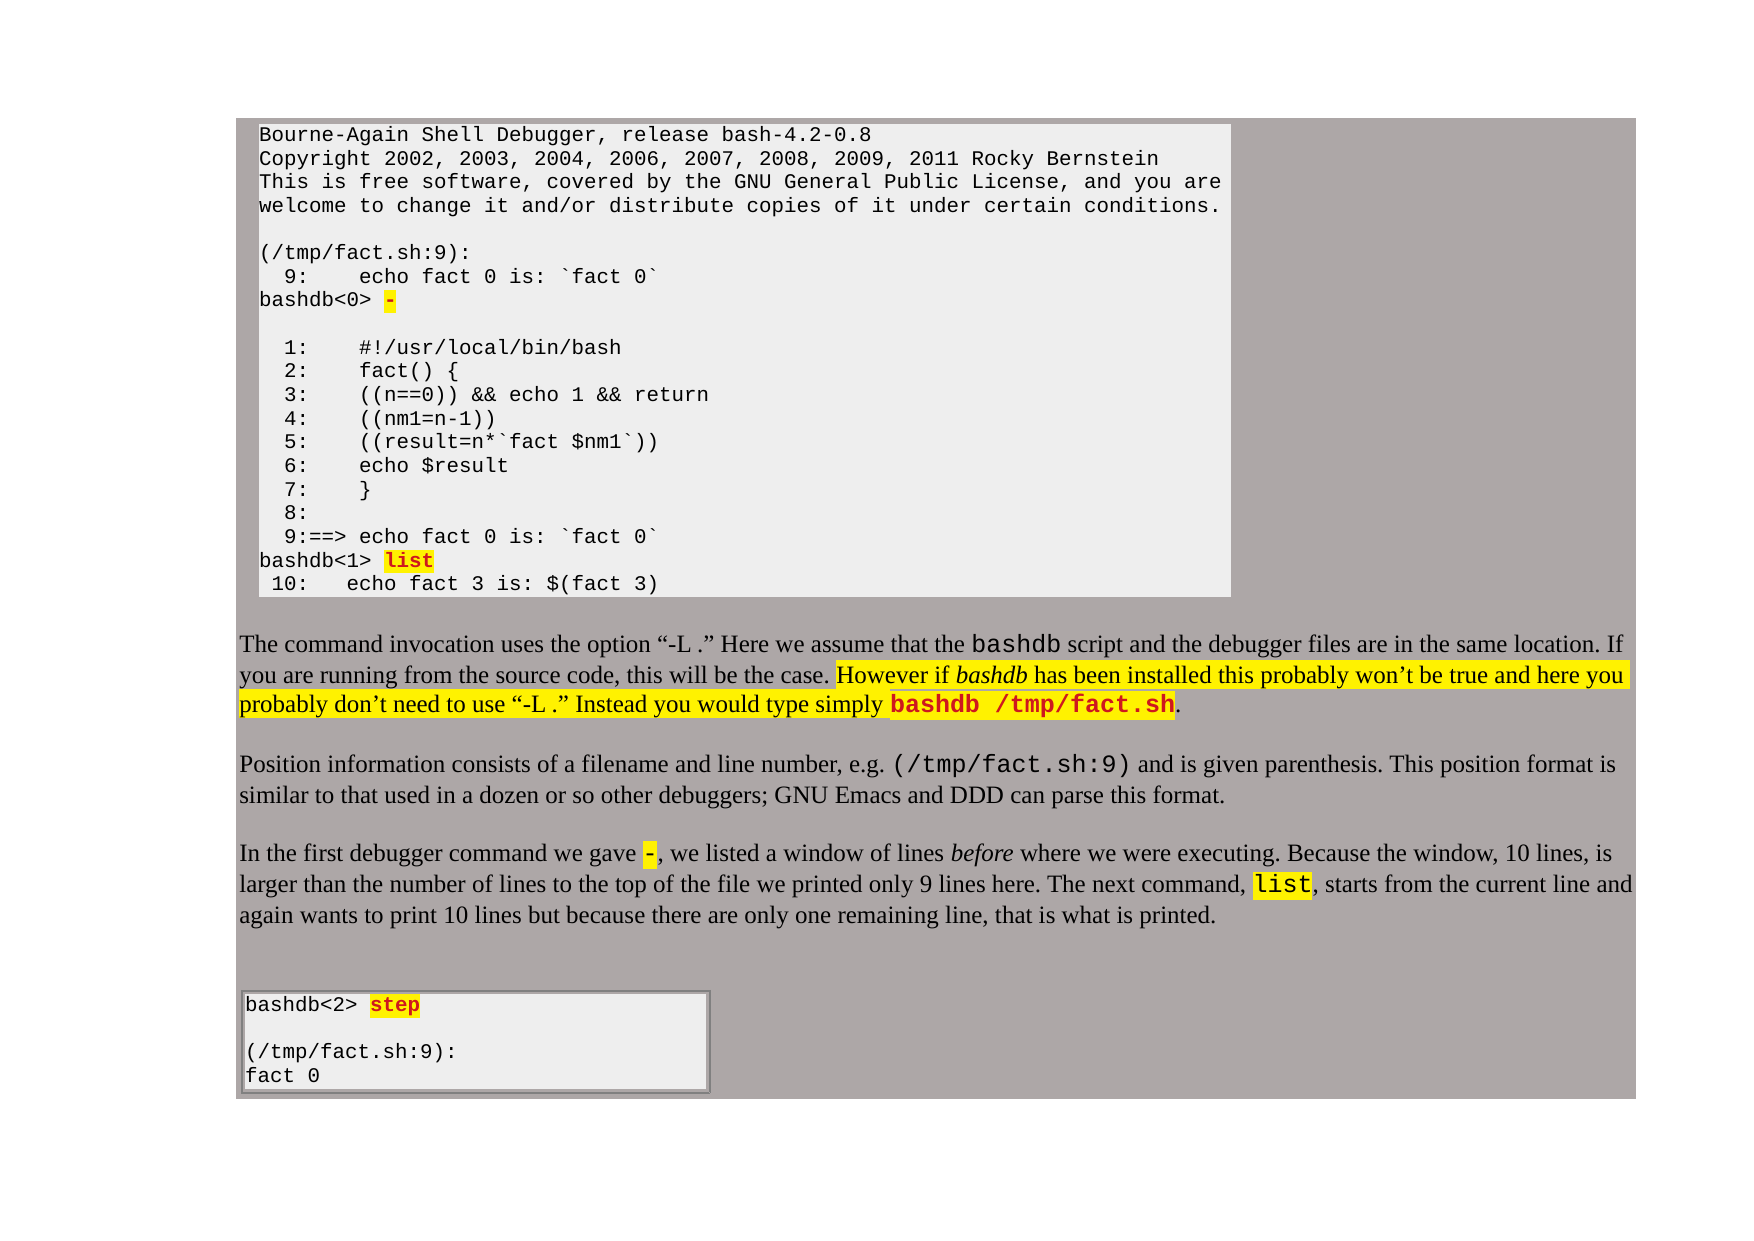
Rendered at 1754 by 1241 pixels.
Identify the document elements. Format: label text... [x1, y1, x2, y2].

table_header Bourne-Again Shell Debugger, release bash-4.2-0.8 Copyright 2002, 2003, 2004, 2006, 2007, 2008, 2009, 2011 Rocky Bernstein This is free software, covered by the GNU General Public License, and you are welcome to change it and/or distribute copies of it under certain conditions. (/tmp/fact.sh:9): 9: echo fact 0 is: `fact 0` bashdb<0> - 1: #!/usr/local/bin/bash 2: fact() { 3: ((n==0)) && echo 1 && return 4: ((nm1=n-1)) 5: ((result=n*`fact $nm1`)) 6: echo $result 7: } 8: 9:==> echo fact 0 is: `fact 0` bashdb<1> list 10: echo fact 3 is: $(fact 3) [256, 121, 1234, 629]
table_header [239, 121, 256, 629]
table_header [717, 958, 733, 1096]
table_header The command invocation uses the option “-L .” Here we assume that the bashdb script and the debugger files are in the same location. If you are running from the source code, this will be the case. However if bashdb has been installed this probably won’t be true and here you probably don’t need to use “-L .” Instead you would type simply bashdb /tmp/fact.sh. Position information consists of a filename and line number, e.g. (/tmp/fact.sh:9) and is given parenthesis. This position format is similar to that used in a dozen or so other debuggers; GNU Emacs and DDD can parse this format. In the first debugger command we gave -, we listed a window of lines before where we were executing. Because the window, 10 lines, is larger than the number of lines to the top of the file we printed only 9 lines here. The next command, list, starts from the current line and again wants to print 10 lines but because there are only one remaining line, that is what is printed. [236, 118, 1636, 1099]
table_header bashdb<2> step (/tmp/fact.sh:9): fact 0 [243, 992, 709, 1092]
table_header [239, 958, 717, 1096]
